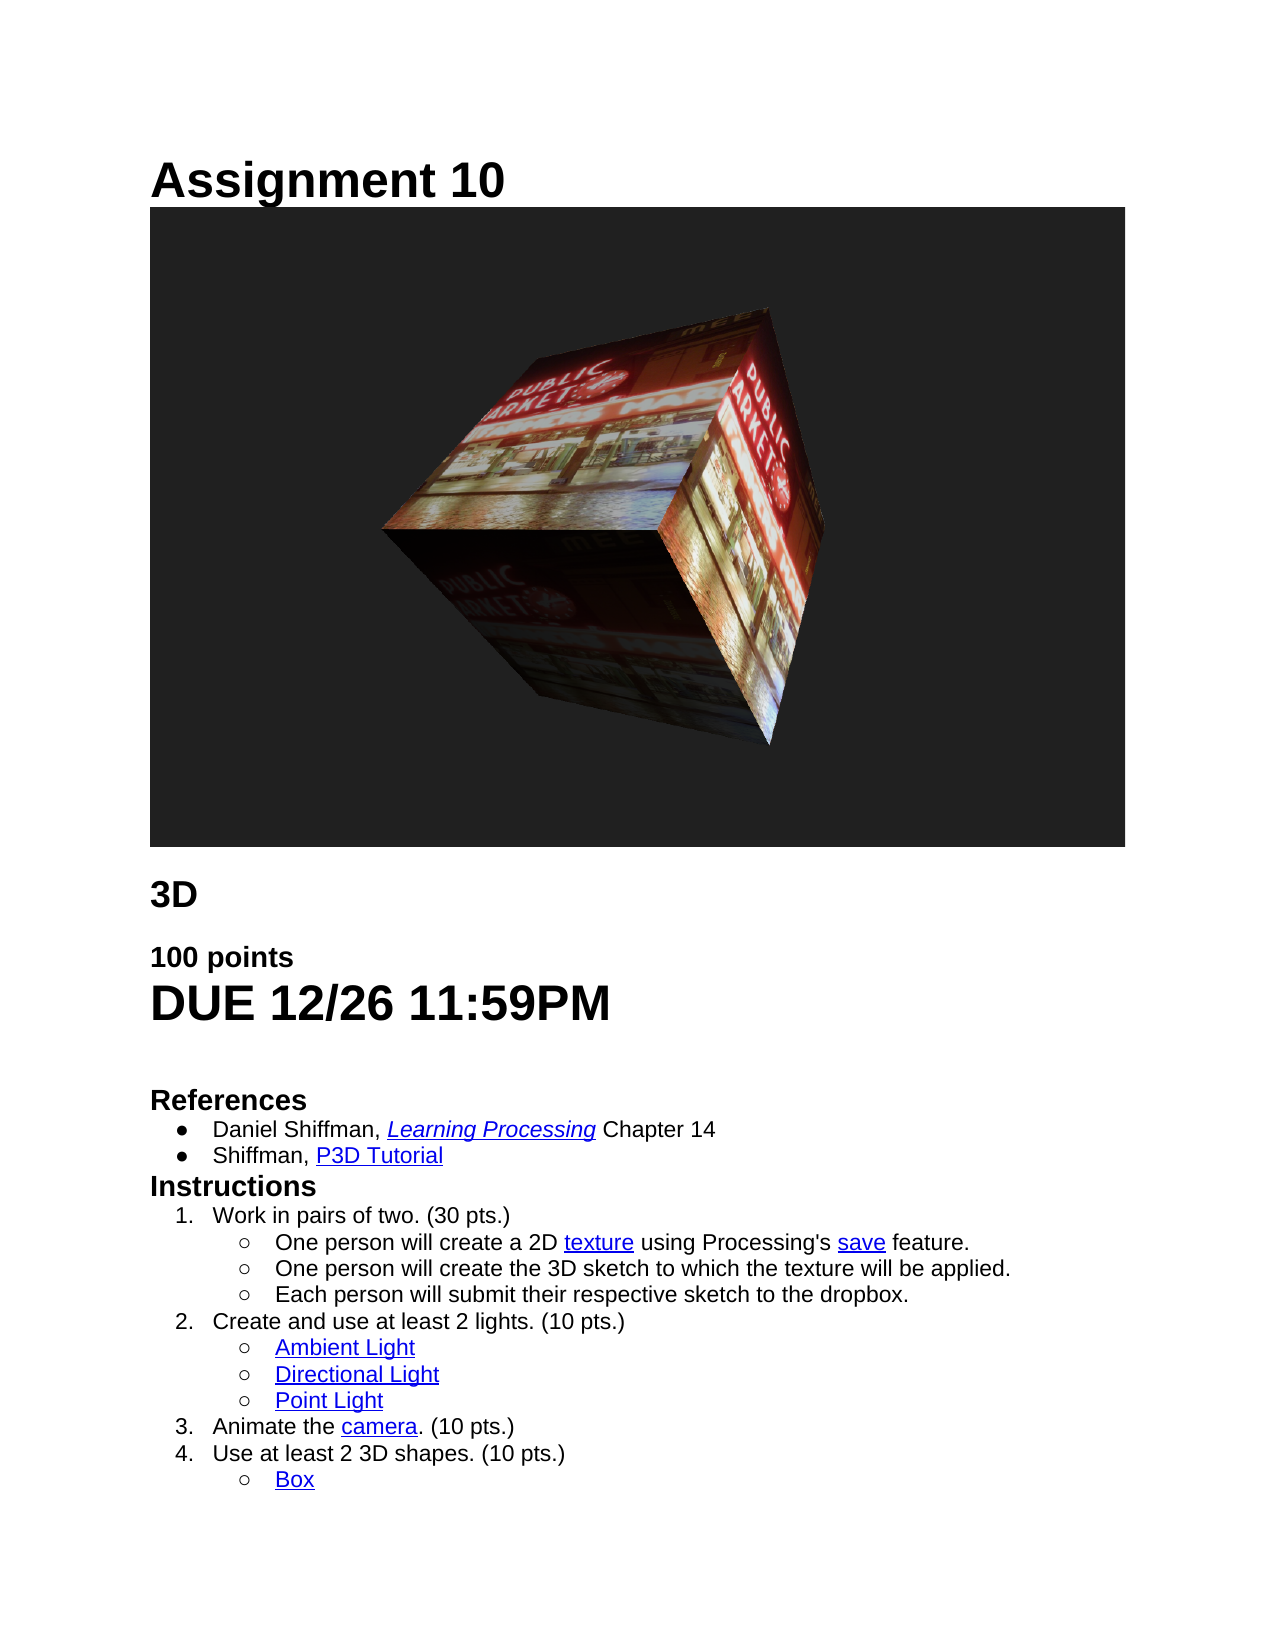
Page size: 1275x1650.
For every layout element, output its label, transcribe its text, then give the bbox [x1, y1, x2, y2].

subtitle Instructions [150, 1169, 1125, 1202]
list Each person will submit their respective sketch to the dropbox. [275, 1281, 1125, 1308]
list Ambient Light [275, 1334, 1125, 1361]
list Directional Light [275, 1361, 1125, 1387]
subtitle 3D [150, 872, 1125, 915]
list One person will create the 3D sketch to which the texture will be applied. [275, 1255, 1125, 1281]
list One person will create a 2D texture using Processing's save feature. [275, 1229, 1125, 1255]
text DUE 12/26 11:59PM [150, 974, 1125, 1031]
picture [150, 207, 1125, 847]
list Shiffman, P3D Tutorial [175, 1142, 1125, 1169]
subtitle Assignment 10 [150, 150, 1125, 207]
list Work in pairs of two. (30 pts.) [175, 1202, 1125, 1229]
list Daniel Shiffman, Learning Processing Chapter 14 [212, 1116, 1125, 1142]
list Animate the camera. (10 pts.) [212, 1413, 1125, 1439]
list Box [275, 1466, 1125, 1492]
list Use at least 2 3D shapes. (10 pts.) [175, 1439, 1125, 1466]
list Create and use at least 2 lights. (10 pts.) [212, 1308, 1125, 1334]
subtitle 100 points [150, 940, 1125, 974]
subtitle References [150, 1083, 1125, 1116]
list Point Light [275, 1387, 1125, 1413]
